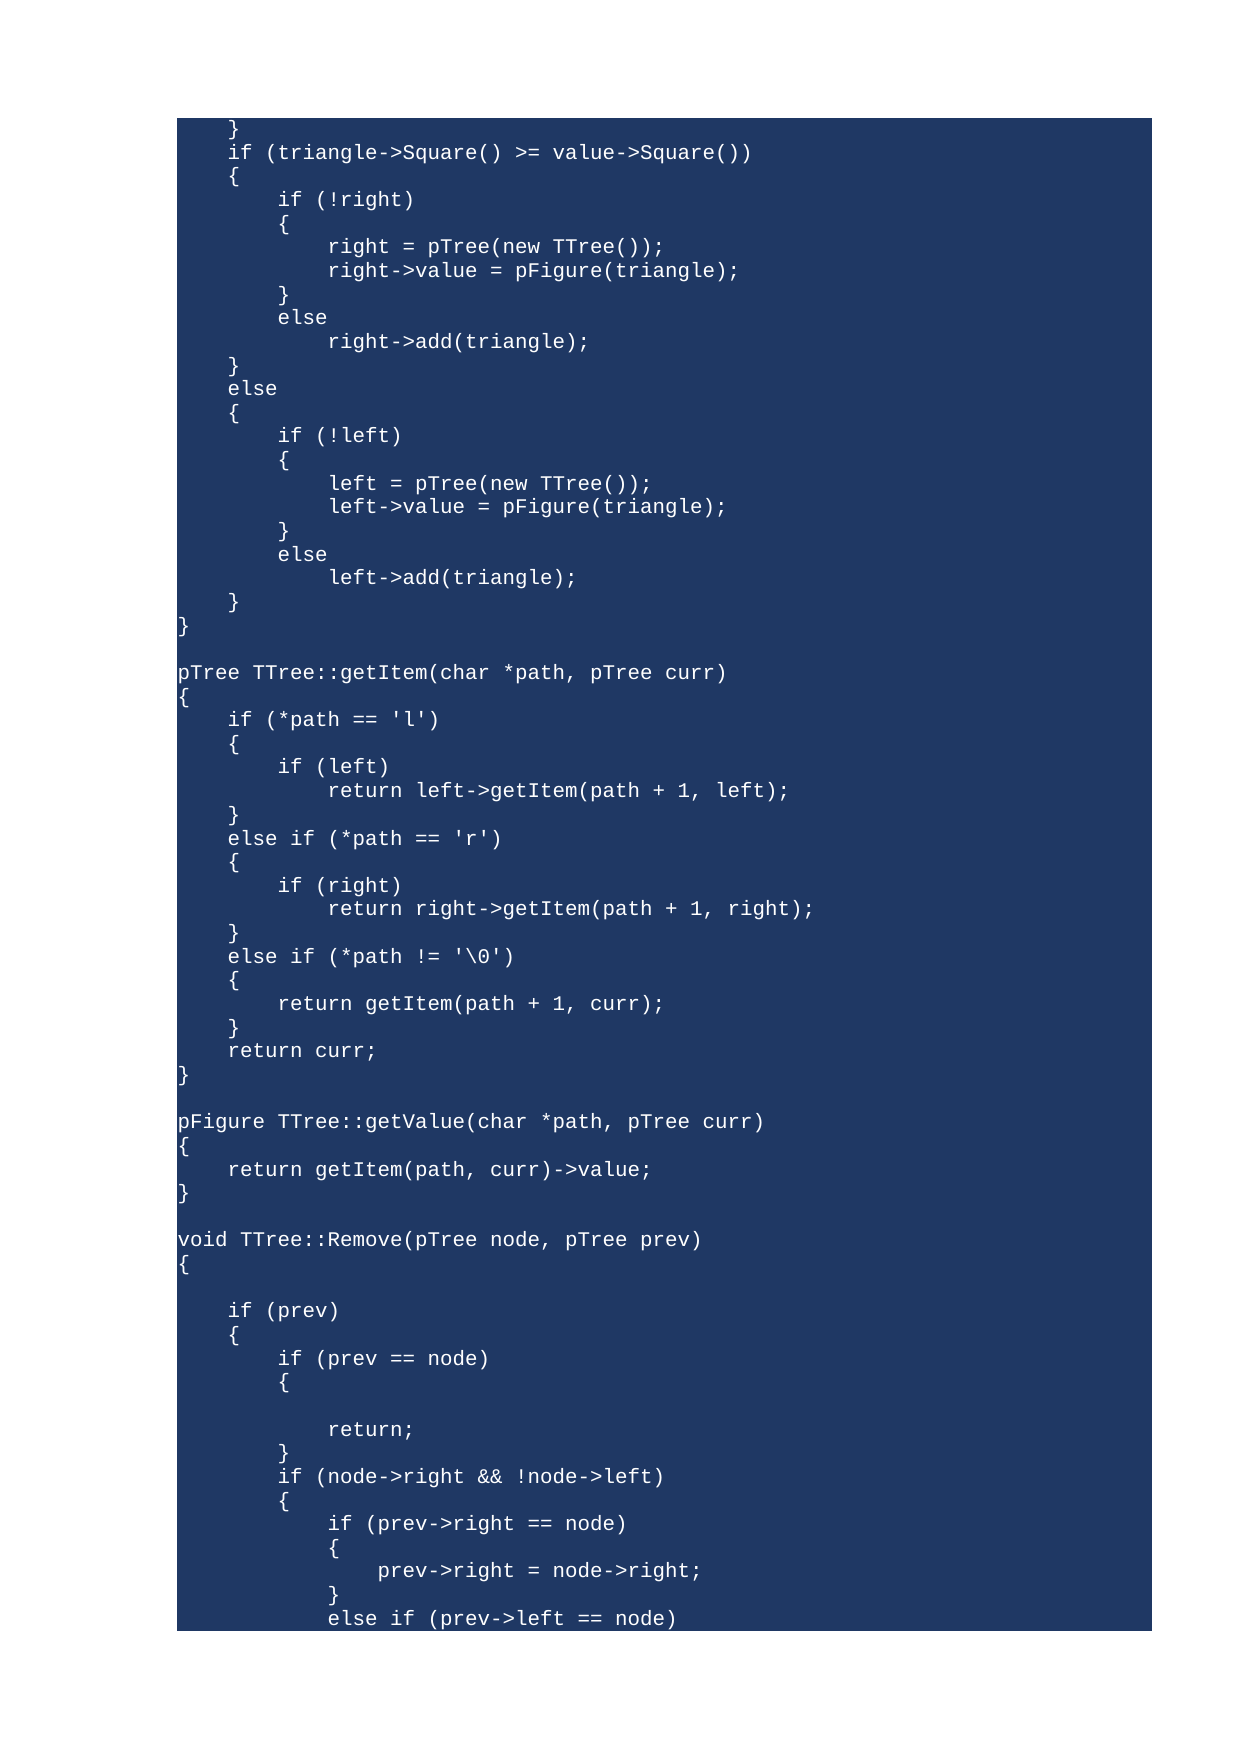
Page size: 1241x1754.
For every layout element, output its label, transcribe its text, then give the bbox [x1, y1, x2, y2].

text if (!right) [177, 189, 1152, 213]
text { [177, 1489, 1152, 1513]
text else [177, 307, 1152, 331]
text { [177, 1324, 1152, 1348]
text { [177, 449, 1152, 473]
text if (*path == 'l') [177, 709, 1152, 733]
text else if (*path == 'r') [177, 827, 1152, 851]
text if (triangle->Square() >= value->Square()) [177, 142, 1152, 165]
text { [177, 402, 1152, 426]
text { [177, 1537, 1152, 1561]
text } [177, 1064, 1152, 1088]
text right = pTree(new TTree()); [177, 236, 1152, 260]
text if (prev->right == node) [177, 1513, 1152, 1537]
text void TTree::Remove(pTree node, pTree prev) [177, 1229, 1152, 1253]
text pFigure TTree::getValue(char *path, pTree curr) [177, 1111, 1152, 1135]
text return curr; [177, 1040, 1152, 1064]
text } [177, 804, 1152, 827]
text if (!left) [177, 426, 1152, 449]
text right->add(triangle); [177, 331, 1152, 354]
text } [177, 1182, 1152, 1206]
text { [177, 686, 1152, 709]
text if (prev) [177, 1300, 1152, 1324]
text { [177, 1371, 1152, 1395]
text { [177, 1135, 1152, 1158]
text } [177, 922, 1152, 946]
text else [177, 544, 1152, 567]
text } [177, 591, 1152, 615]
text else if (*path != '\0') [177, 946, 1152, 969]
text } [177, 520, 1152, 544]
text if (right) [177, 875, 1152, 898]
text } [177, 284, 1152, 307]
text pTree TTree::getItem(char *path, pTree curr) [177, 662, 1152, 686]
text prev->right = node->right; [177, 1561, 1152, 1584]
text return; [177, 1419, 1152, 1442]
text return getItem(path, curr)->value; [177, 1158, 1152, 1182]
text left->value = pFigure(triangle); [177, 496, 1152, 520]
text return right->getItem(path + 1, right); [177, 898, 1152, 922]
text } [177, 1442, 1152, 1466]
text return getItem(path + 1, curr); [177, 993, 1152, 1017]
text if (node->right && !node->left) [177, 1466, 1152, 1489]
text else if (prev->left == node) [177, 1608, 1152, 1631]
text right->value = pFigure(triangle); [177, 260, 1152, 284]
text if (prev == node) [177, 1348, 1152, 1371]
text else [177, 378, 1152, 402]
text } [177, 1584, 1152, 1608]
text } [177, 615, 1152, 638]
text { [177, 213, 1152, 236]
text { [177, 733, 1152, 757]
text } [177, 1017, 1152, 1040]
text { [177, 851, 1152, 875]
text if (left) [177, 757, 1152, 780]
text { [177, 969, 1152, 993]
text left = pTree(new TTree()); [177, 473, 1152, 496]
text { [177, 165, 1152, 189]
text } [177, 354, 1152, 378]
text { [177, 1253, 1152, 1277]
text return left->getItem(path + 1, left); [177, 780, 1152, 804]
text } [177, 118, 1152, 142]
text left->add(triangle); [177, 567, 1152, 591]
